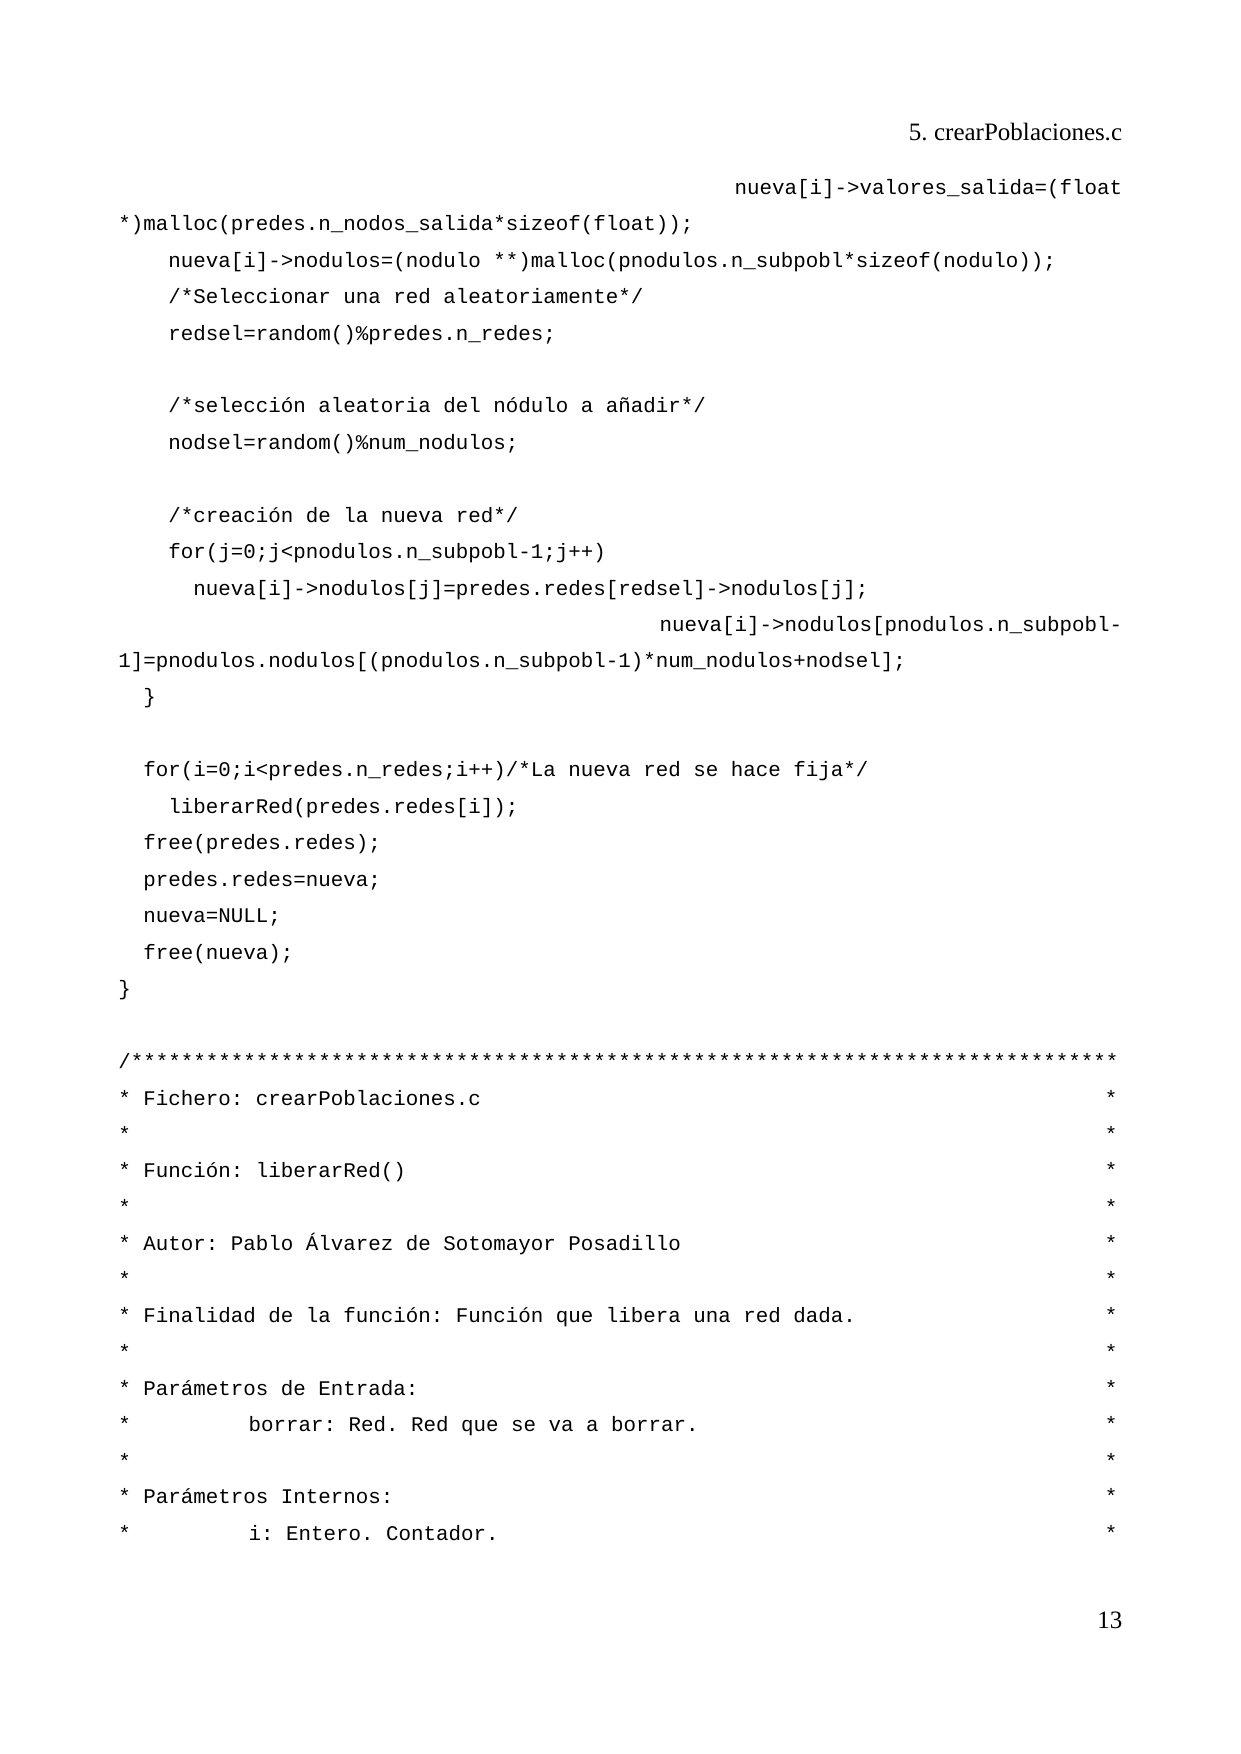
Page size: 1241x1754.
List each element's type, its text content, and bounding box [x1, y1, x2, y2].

text nueva[i]->nodulos[pnodulos.n_subpobl-1]=pnodulos.nodulos[(pnodulos.n_subpobl-1)*num_nodulos+nodsel]; [118, 614, 1122, 674]
text nueva=NULL; [118, 905, 1122, 929]
text * borrar: Red. Red que se va a borrar. * [118, 1414, 1122, 1438]
text * * [118, 1197, 1122, 1221]
text nueva[i]->nodulos[j]=predes.redes[redsel]->nodulos[j]; [118, 578, 1122, 602]
text * Fichero: crearPoblaciones.c * [118, 1087, 1122, 1111]
text * Autor: Pablo Álvarez de Sotomayor Posadillo * [118, 1233, 1122, 1257]
text /*Seleccionar una red aleatoriamente*/ [118, 286, 1122, 310]
text for(j=0;j<pnodulos.n_subpobl-1;j++) [118, 541, 1122, 565]
text free(predes.redes); [118, 832, 1122, 856]
text nueva[i]->valores_salida=(float *)malloc(predes.n_nodos_salida*sizeof(float)); [118, 177, 1122, 237]
text * Función: liberarRed() * [118, 1160, 1122, 1184]
text * i: Entero. Contador. * [118, 1523, 1122, 1547]
text for(i=0;i<predes.n_redes;i++)/*La nueva red se hace fija*/ [118, 759, 1122, 783]
text * * [118, 1124, 1122, 1148]
text * Parámetros Internos: * [118, 1486, 1122, 1510]
text * Finalidad de la función: Función que libera una red dada. * [118, 1305, 1122, 1329]
text * * [118, 1269, 1122, 1293]
text /*creación de la nueva red*/ [118, 505, 1122, 529]
text predes.redes=nueva; [118, 869, 1122, 893]
text * * [118, 1451, 1122, 1474]
text nodsel=random()%num_nodulos; [118, 432, 1122, 456]
text nueva[i]->nodulos=(nodulo **)malloc(pnodulos.n_subpobl*sizeof(nodulo)); [118, 249, 1122, 273]
text * * [118, 1342, 1122, 1366]
text } [118, 686, 1122, 710]
text redsel=random()%predes.n_redes; [118, 322, 1122, 346]
text liberarRed(predes.redes[i]); [118, 796, 1122, 820]
text /******************************************************************************* [118, 1051, 1122, 1075]
text } [118, 978, 1122, 1002]
text /*selección aleatoria del nódulo a añadir*/ [118, 395, 1122, 419]
text * Parámetros de Entrada: * [118, 1378, 1122, 1402]
text free(nueva); [118, 942, 1122, 966]
